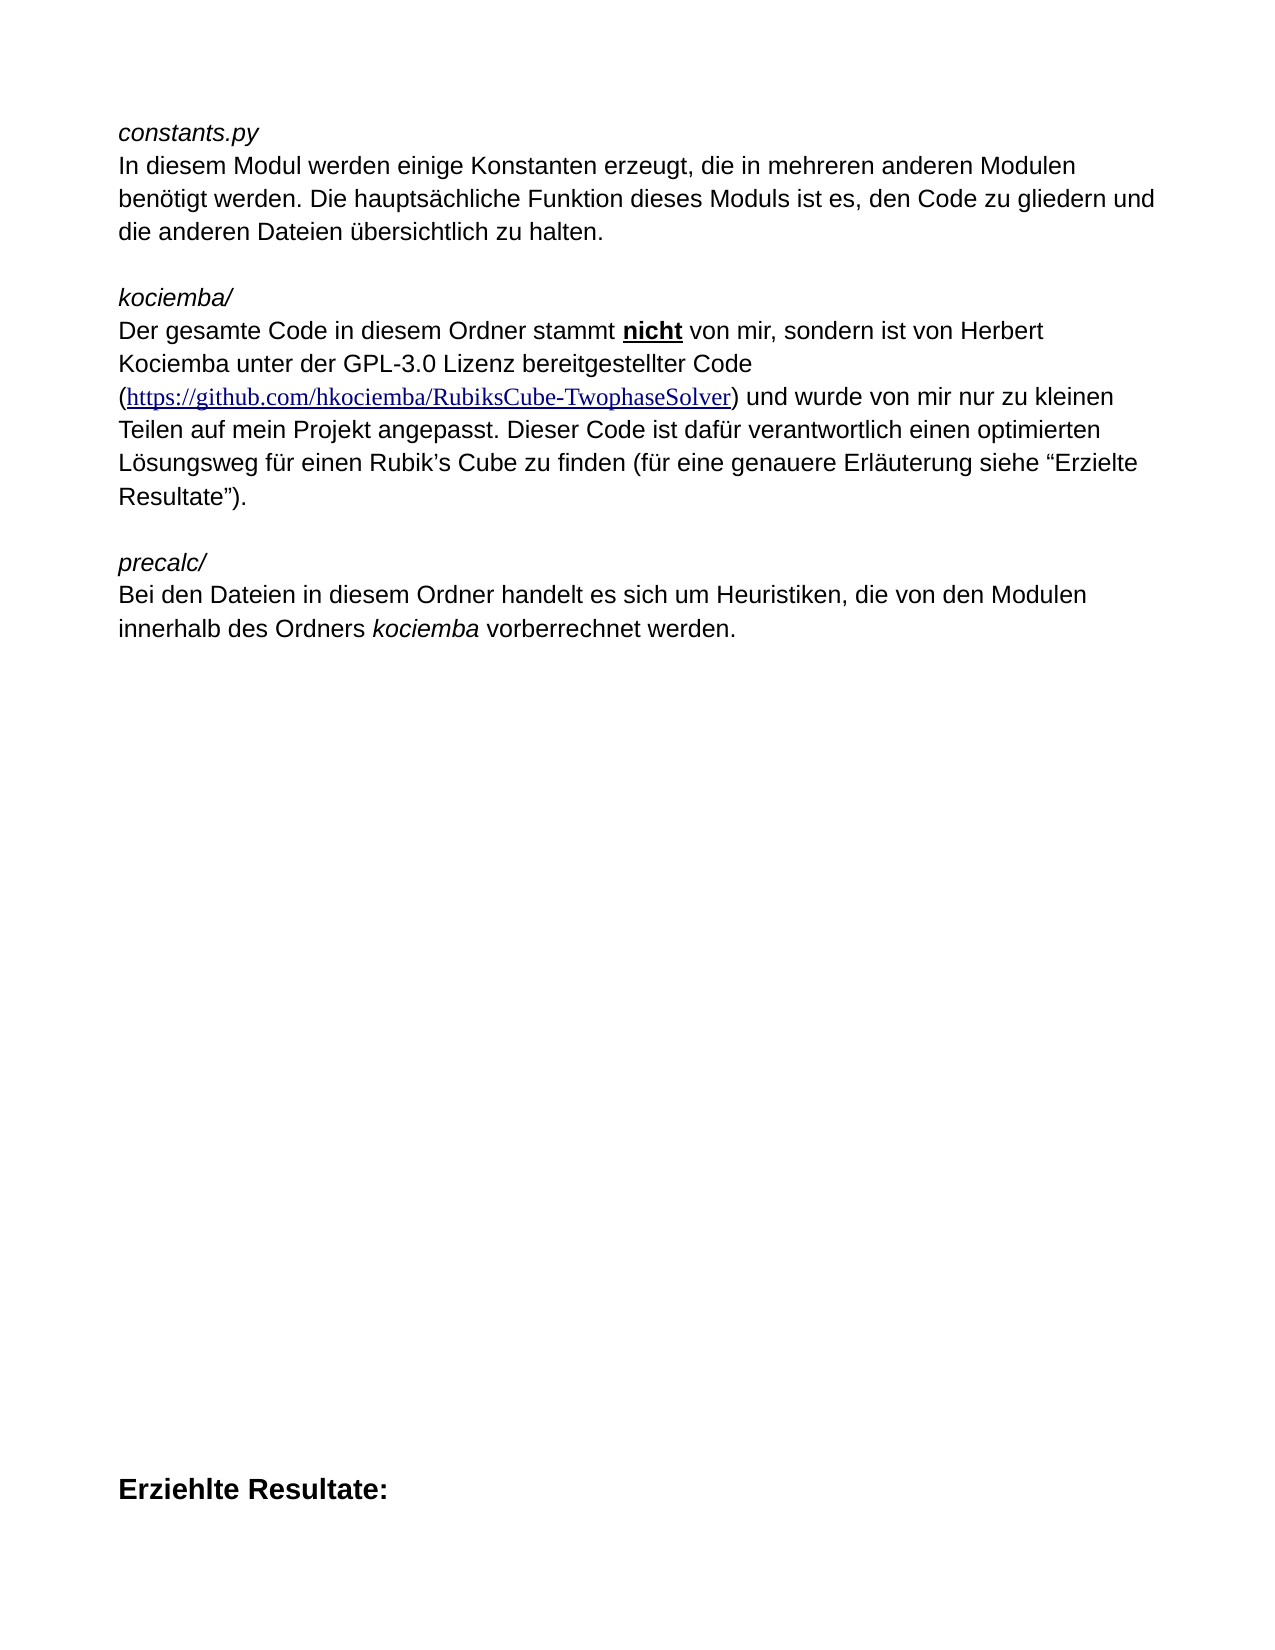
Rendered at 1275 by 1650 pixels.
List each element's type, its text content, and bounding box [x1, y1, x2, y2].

text Der gesamte Code in diesem Ordner stammt nicht von mir, sondern ist von Herbert Kociemba unter der GPL-3.0 Lizenz bereitgestellter Code (https://github.com/hkociemba/RubiksCube-TwophaseSolver) und wurde von mir nur zu kleinen Teilen auf mein Projekt angepasst. Dieser Code ist dafür verantwortlich einen optimierten Lösungsweg für einen Rubik’s Cube zu finden (für eine genauere Erläuterung siehe “Erzielte Resultate”). [118, 316, 1157, 510]
text Erziehlte Resultate: [118, 1472, 1157, 1506]
text kociemba/ [118, 283, 1157, 312]
text constants.py [118, 118, 1157, 147]
text In diesem Modul werden einige Konstanten erzeugt, die in mehreren anderen Modulen benötigt werden. Die hauptsächliche Funktion dieses Moduls ist es, den Code zu gliedern und die anderen Dateien übersichtlich zu halten. [118, 151, 1157, 246]
text precalc/ [118, 547, 1157, 576]
text Bei den Dateien in diesem Ordner handelt es sich um Heuristiken, die von den Modulen innerhalb des Ordners kociemba vorberrechnet werden. [118, 581, 1157, 642]
